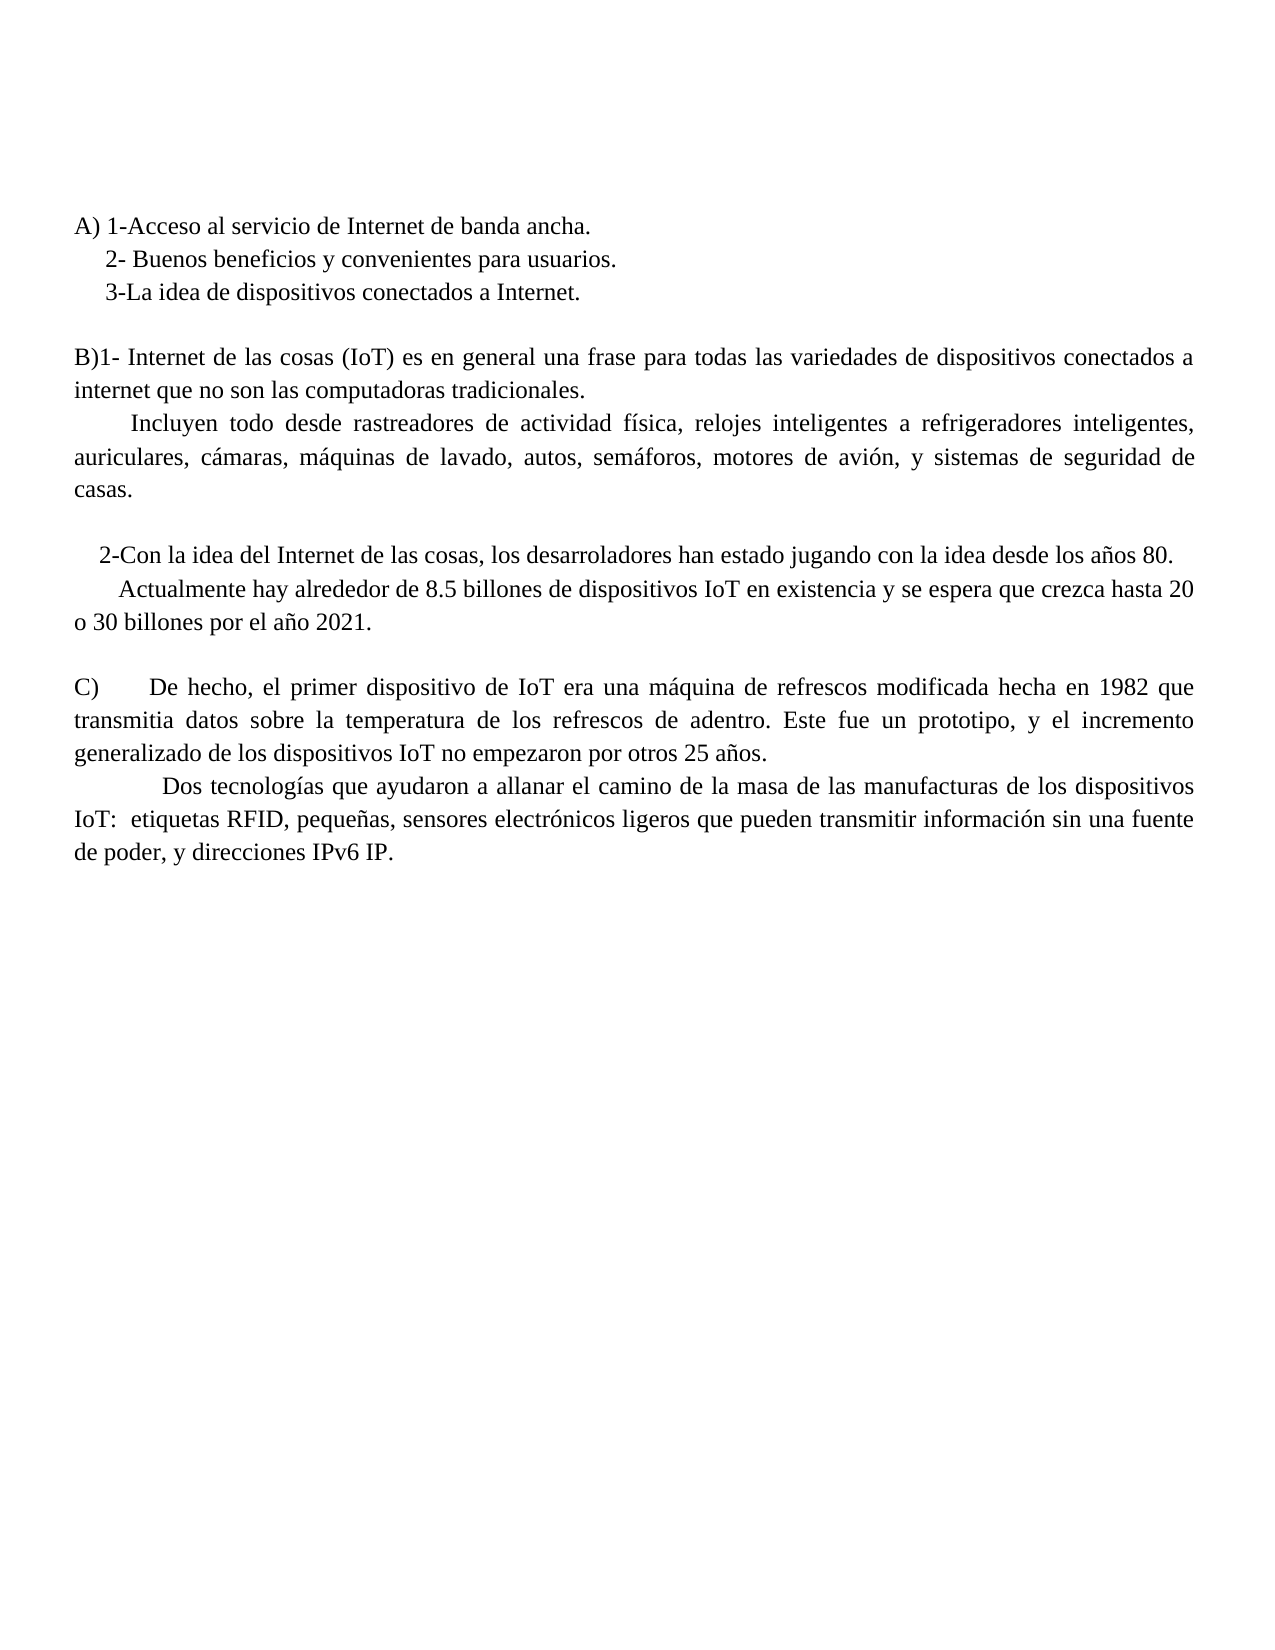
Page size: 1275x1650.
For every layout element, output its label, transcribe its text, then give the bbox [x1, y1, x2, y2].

text 3-La idea de dispositivos conectados a Internet. [74, 277, 1196, 306]
text Actualmente hay alrededor de 8.5 billones de dispositivos IoT en existencia y se espera que crezca hasta 20 o 30 billones por el año 2021. [74, 574, 1196, 635]
text Incluyen todo desde rastreadores de actividad física, relojes inteligentes a refrigeradores inteligentes, auriculares, cámaras, máquinas de lavado, autos, semáforos, motores de avión, y sistemas de seguridad de casas. [74, 408, 1196, 503]
text 2-Con la idea del Internet de las cosas, los desarroladores han estado jugando con la idea desde los años 80. [74, 541, 1196, 569]
text Dos tecnologías que ayudaron a allanar el camino de la masa de las manufacturas de los dispositivos IoT: etiquetas RFID, pequeñas, sensores electrónicos ligeros que pueden transmitir información sin una fuente de poder, y direcciones IPv6 IP. [74, 771, 1196, 866]
list De hecho, el primer dispositivo de IoT era una máquina de refrescos modificada hecha en 1982 que transmitia datos sobre la temperatura de los refrescos de adentro. Este fue un prototipo, y el incremento generalizado de los dispositivos IoT no empezaron por otros 25 años. [74, 672, 1196, 767]
text B)1- Internet de las cosas (IoT) es en general una frase para todas las variedades de dispositivos conectados a internet que no son las computadoras tradicionales. [74, 342, 1196, 404]
text A) 1-Acceso al servicio de Internet de banda ancha. [74, 211, 1196, 240]
text 2- Buenos beneficios y convenientes para usuarios. [74, 244, 1196, 273]
